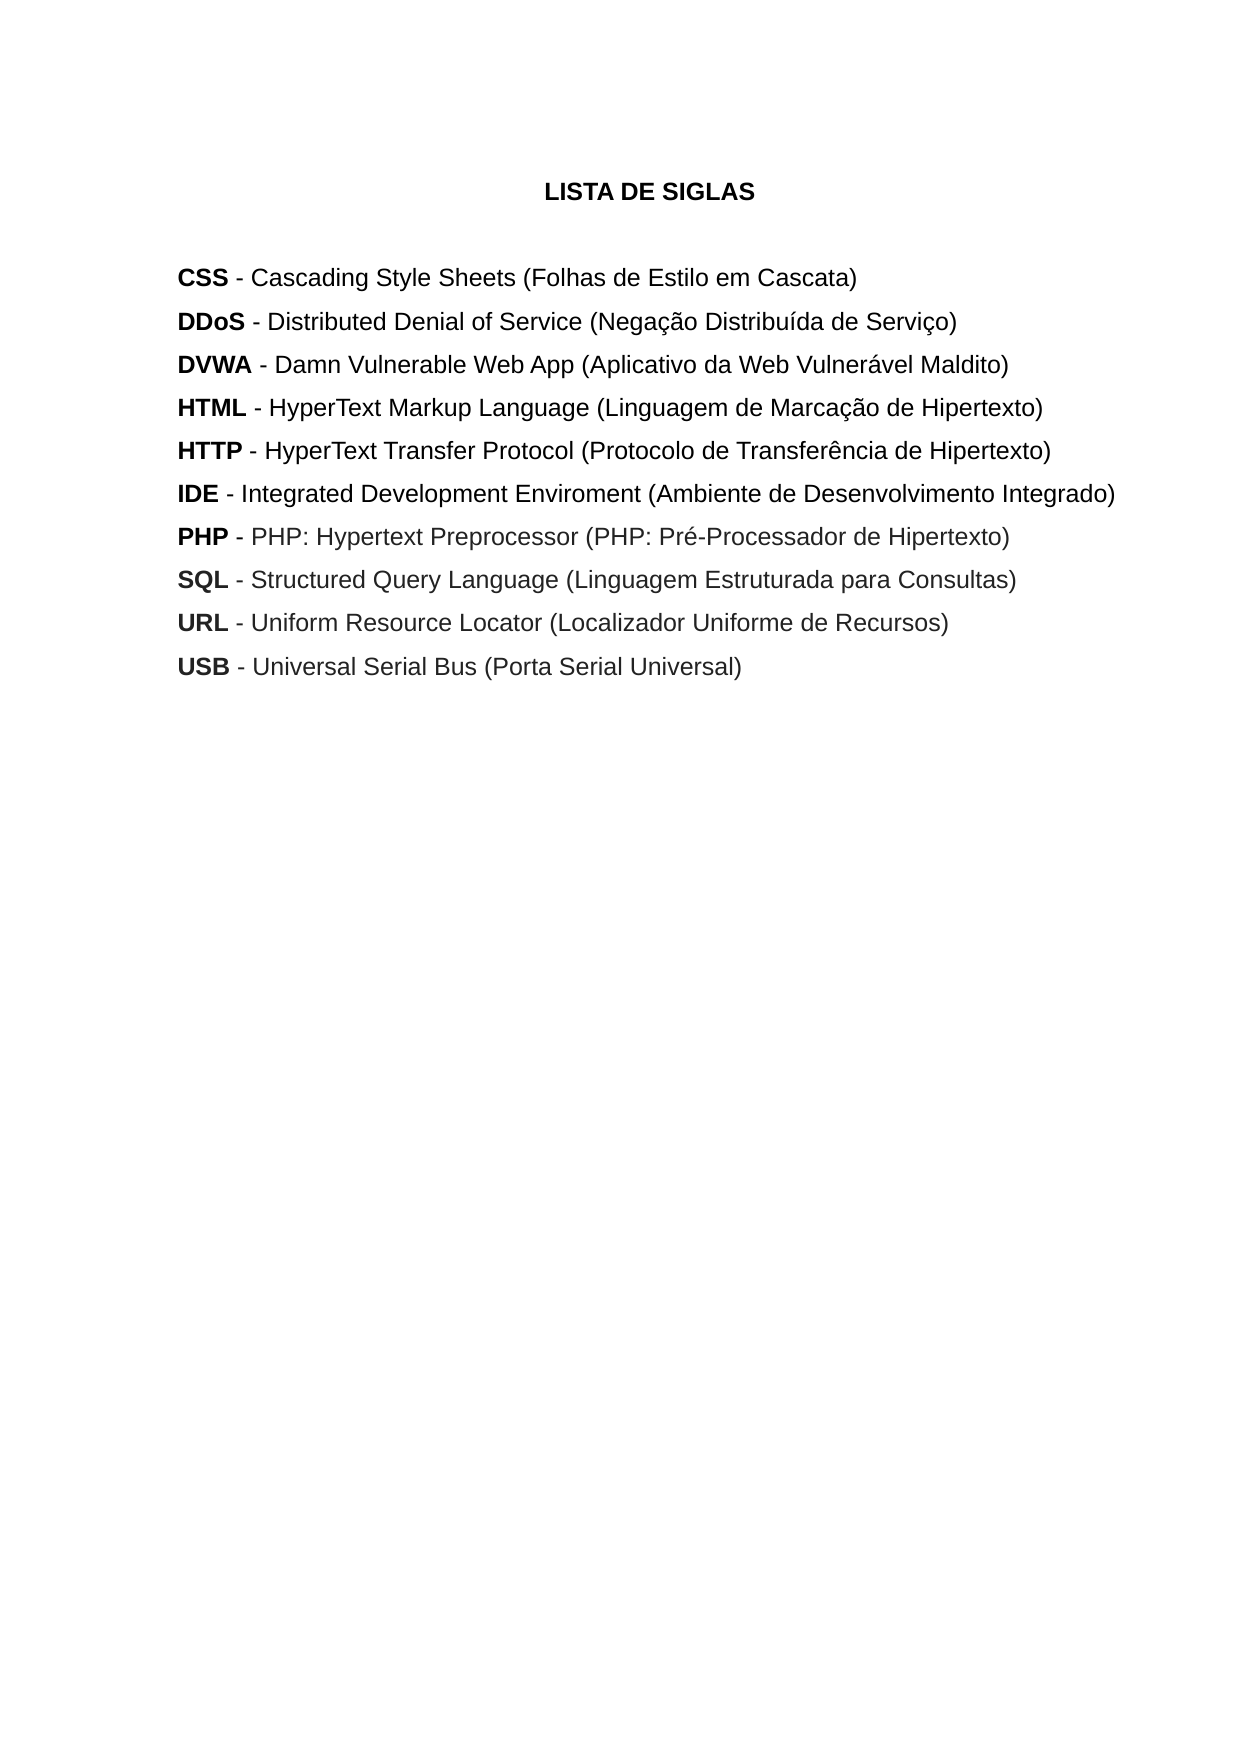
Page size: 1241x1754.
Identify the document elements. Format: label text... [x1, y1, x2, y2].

text HTML - HyperText Markup Language (Linguagem de Marcação de Hipertexto) [177, 393, 1122, 422]
text IDE - Integrated Development Enviroment (Ambiente de Desenvolvimento Integrado) [177, 479, 1122, 508]
text SQL - Structured Query Language (Linguagem Estruturada para Consultas) [177, 565, 1122, 594]
text PHP - PHP: Hypertext Preprocessor (PHP: Pré-Processador de Hipertexto) [177, 522, 1122, 551]
text URL - Uniform Resource Locator (Localizador Uniforme de Recursos) [177, 608, 1122, 637]
text HTTP - HyperText Transfer Protocol (Protocolo de Transferência de Hipertexto) [177, 436, 1122, 465]
text DDoS - Distributed Denial of Service (Negação Distribuída de Serviço) [177, 307, 1122, 335]
text USB - Universal Serial Bus (Porta Serial Universal) [177, 652, 1122, 680]
text LISTA DE SIGLAS [177, 177, 1122, 206]
text DVWA - Damn Vulnerable Web App (Aplicativo da Web Vulnerável Maldito) [177, 350, 1122, 378]
text CSS - Cascading Style Sheets (Folhas de Estilo em Cascata) [177, 263, 1122, 292]
